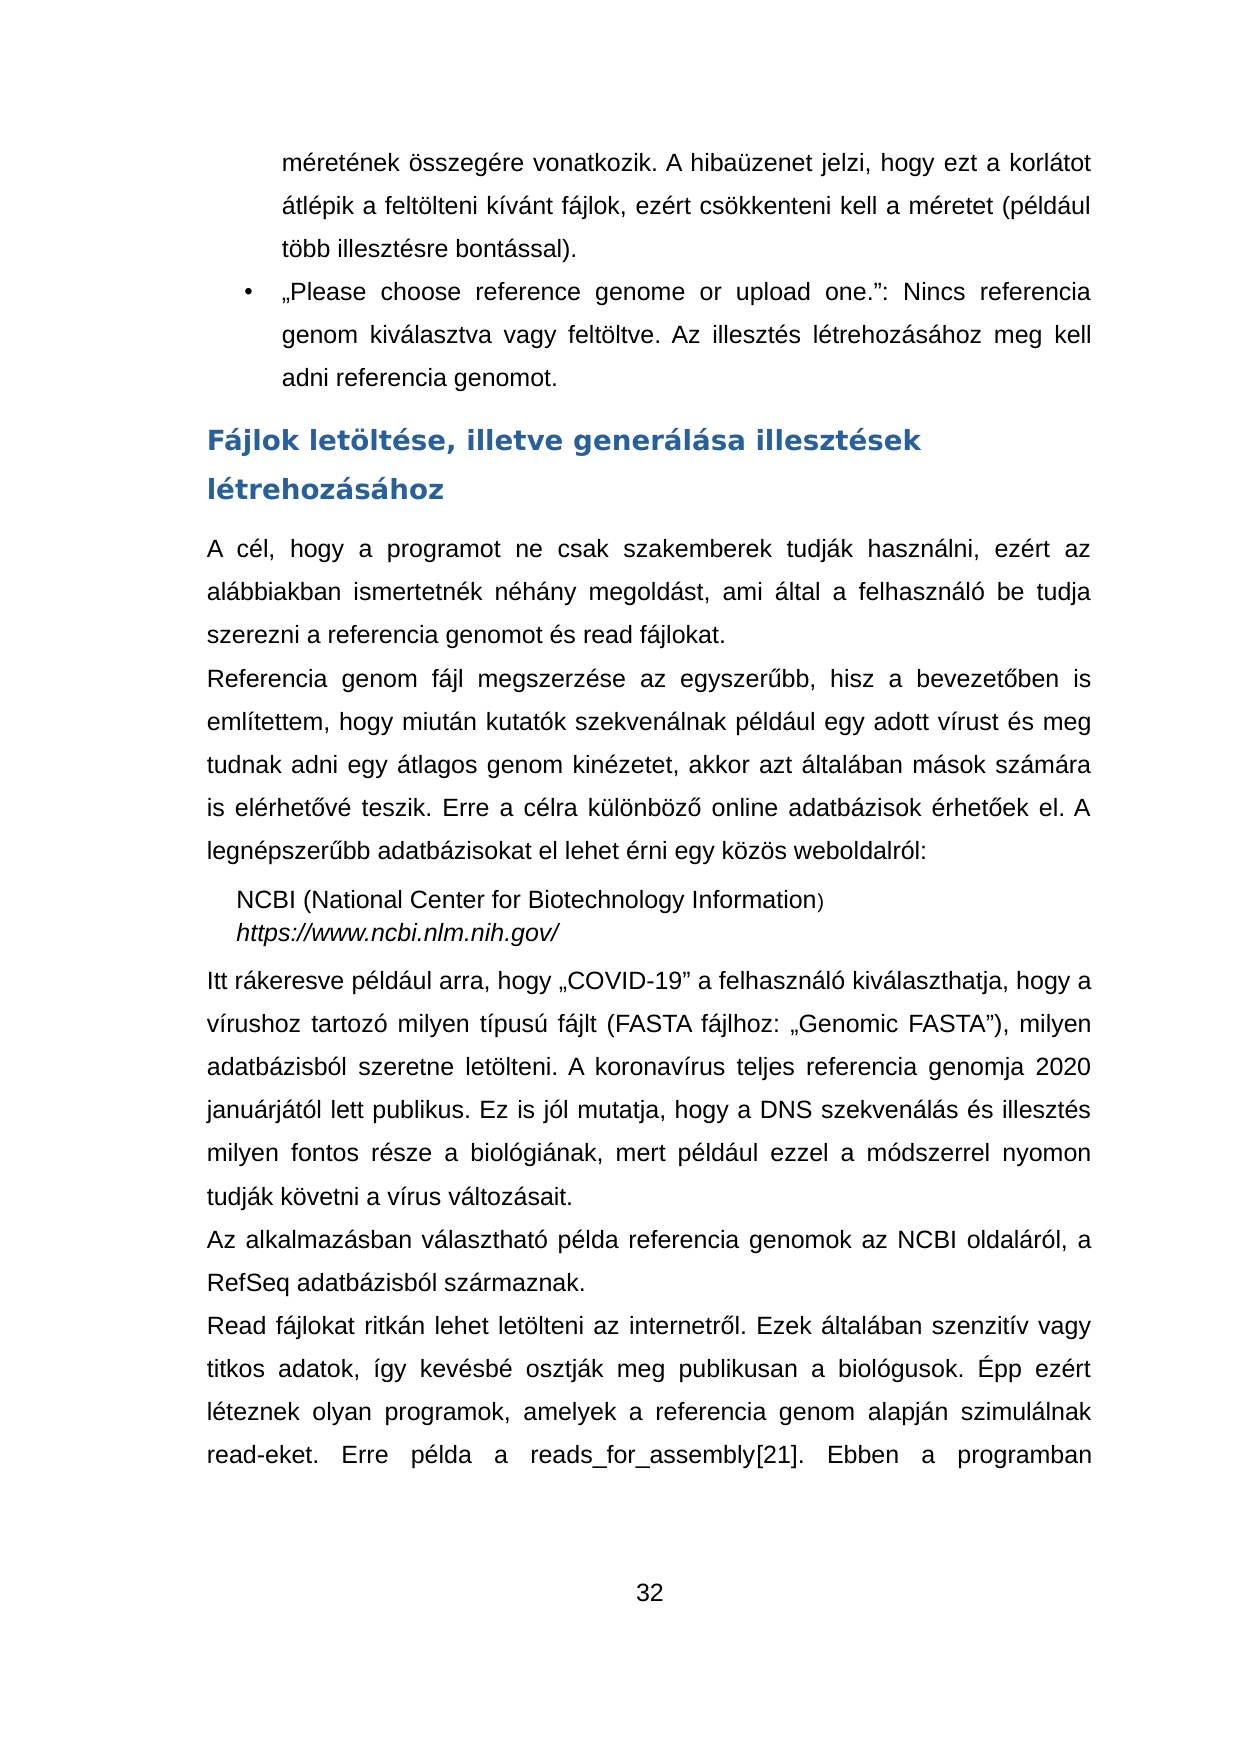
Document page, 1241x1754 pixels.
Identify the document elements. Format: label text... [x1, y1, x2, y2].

text Referencia genom fájl megszerzése az egyszerűbb, hisz a bevezetőben is említettem, hogy miután kutatók szekvenálnak például egy adott vírust és meg tudnak adni egy átlagos genom kinézetet, akkor azt általában mások számára is elérhetővé teszik. Erre a célra különböző online adatbázisok érhetőek el. A legnépszerűbb adatbázisokat el lehet érni egy közös weboldalról: [207, 664, 1093, 865]
subtitle Fájlok letöltése, illetve generálása illesztések létrehozásához [207, 425, 1093, 506]
text Az alkalmazásban választható példa referencia genomok az NCBI oldaláról, a RefSeq adatbázisból származnak. [207, 1224, 1093, 1296]
text Itt rákeresve például arra, hogy „COVID-19” a felhasználó kiválaszthatja, hogy a vírushoz tartozó milyen típusú fájlt (FASTA fájlhoz: „Genomic FASTA”), milyen adatbázisból szeretne letölteni. A koronavírus teljes referencia genomja 2020 januárjától lett publikus. Ez is jól mutatja, hogy a DNS szekvenálás és illesztés milyen fontos része a biológiának, mert például ezzel a módszerrel nyomon tudják követni a vírus változásait. [207, 966, 1093, 1210]
list „Please choose reference genome or upload one.”: Nincs referencia genom kiválasztva vagy feltöltve. Az illesztés létrehozásához meg kell adni referencia genomot. [244, 277, 1093, 392]
list méretének összegére vonatkozik. A hibaüzenet jelzi, hogy ezt a korlátot átlépik a feltölteni kívánt fájlok, ezért csökkenteni kell a méretet (például több illesztésre bontással). [244, 148, 1093, 263]
text NCBI (National Center for Biotechnology Information) https://www.ncbi.nlm.nih.gov/ [236, 885, 1093, 947]
text A cél, hogy a programot ne csak szakemberek tudják használni, ezért az alábbiakban ismertetnék néhány megoldást, ami által a felhasználó be tudja szerezni a referencia genomot és read fájlokat. [207, 534, 1093, 649]
text Read fájlokat ritkán lehet letölteni az internetről. Ezek általában szenzitív vagy titkos adatok, így kevésbé osztják meg publikusan a biológusok. Épp ezért léteznek olyan programok, amelyek a referencia genom alapján szimulálnak read-eket. Erre példa a reads_for_assembly[21]. Ebben a programban [207, 1311, 1093, 1469]
